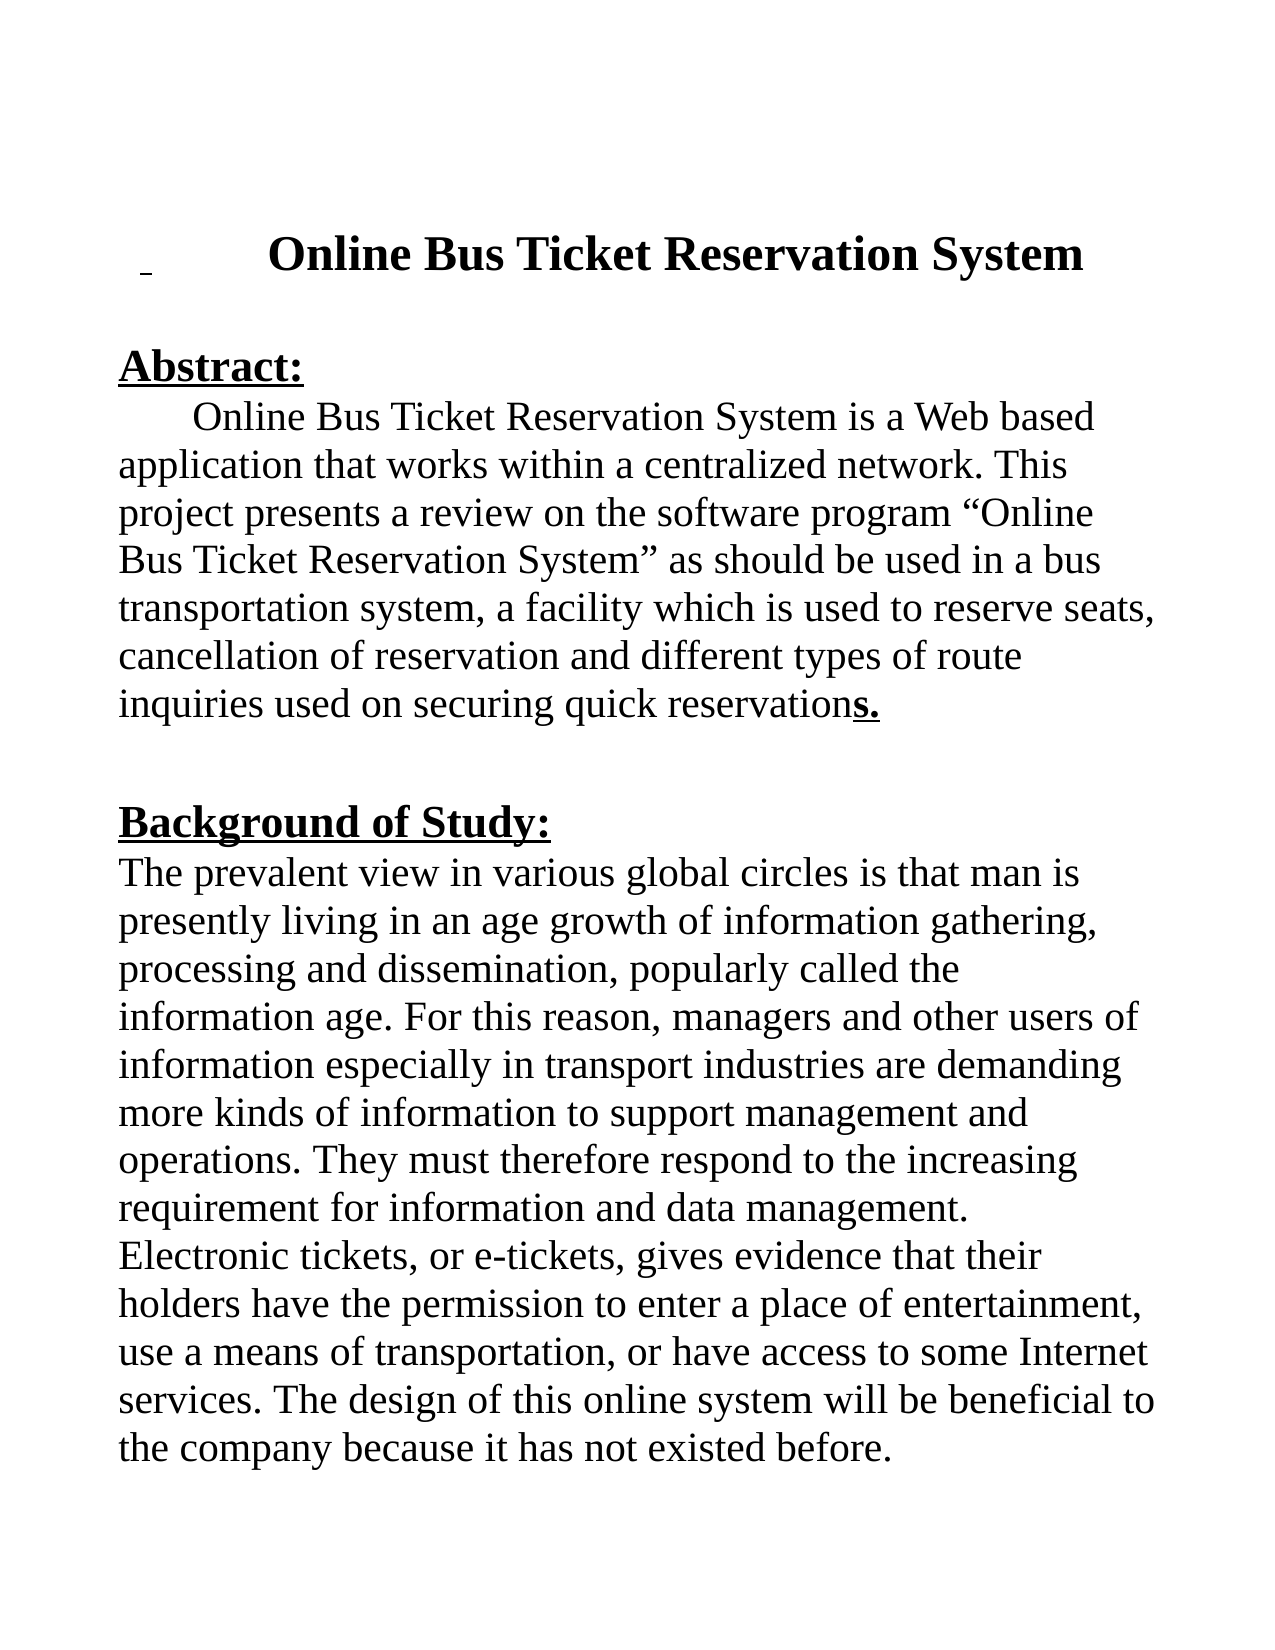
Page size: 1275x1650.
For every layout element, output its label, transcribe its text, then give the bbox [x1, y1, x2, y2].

text Electronic tickets, or e-tickets, gives evidence that their holders have the permission to enter a place of entertainment, use a means of transportation, or have access to some Internet services. The design of this online system will be beneficial to the company because it has not existed before. [118, 1231, 1157, 1470]
text Online Bus Ticket Reservation System is a Web based application that works within a centralized network. This project presents a review on the software program “Online Bus Ticket Reservation System” as should be used in a bus transportation system, a facility which is used to reserve seats, cancellation of reservation and different types of route inquiries used on securing quick reservations. [118, 391, 1157, 727]
text Online Bus Ticket Reservation System [118, 223, 1157, 281]
text Abstract: [118, 338, 1157, 391]
text The prevalent view in various global circles is that man is presently living in an age growth of information gathering, processing and dissemination, popularly called the information age. For this reason, managers and other users of information especially in transport industries are demanding more kinds of information to support management and operations. They must therefore respond to the increasing requirement for information and data management. [118, 847, 1157, 1231]
text Background of Study: [118, 795, 1157, 847]
